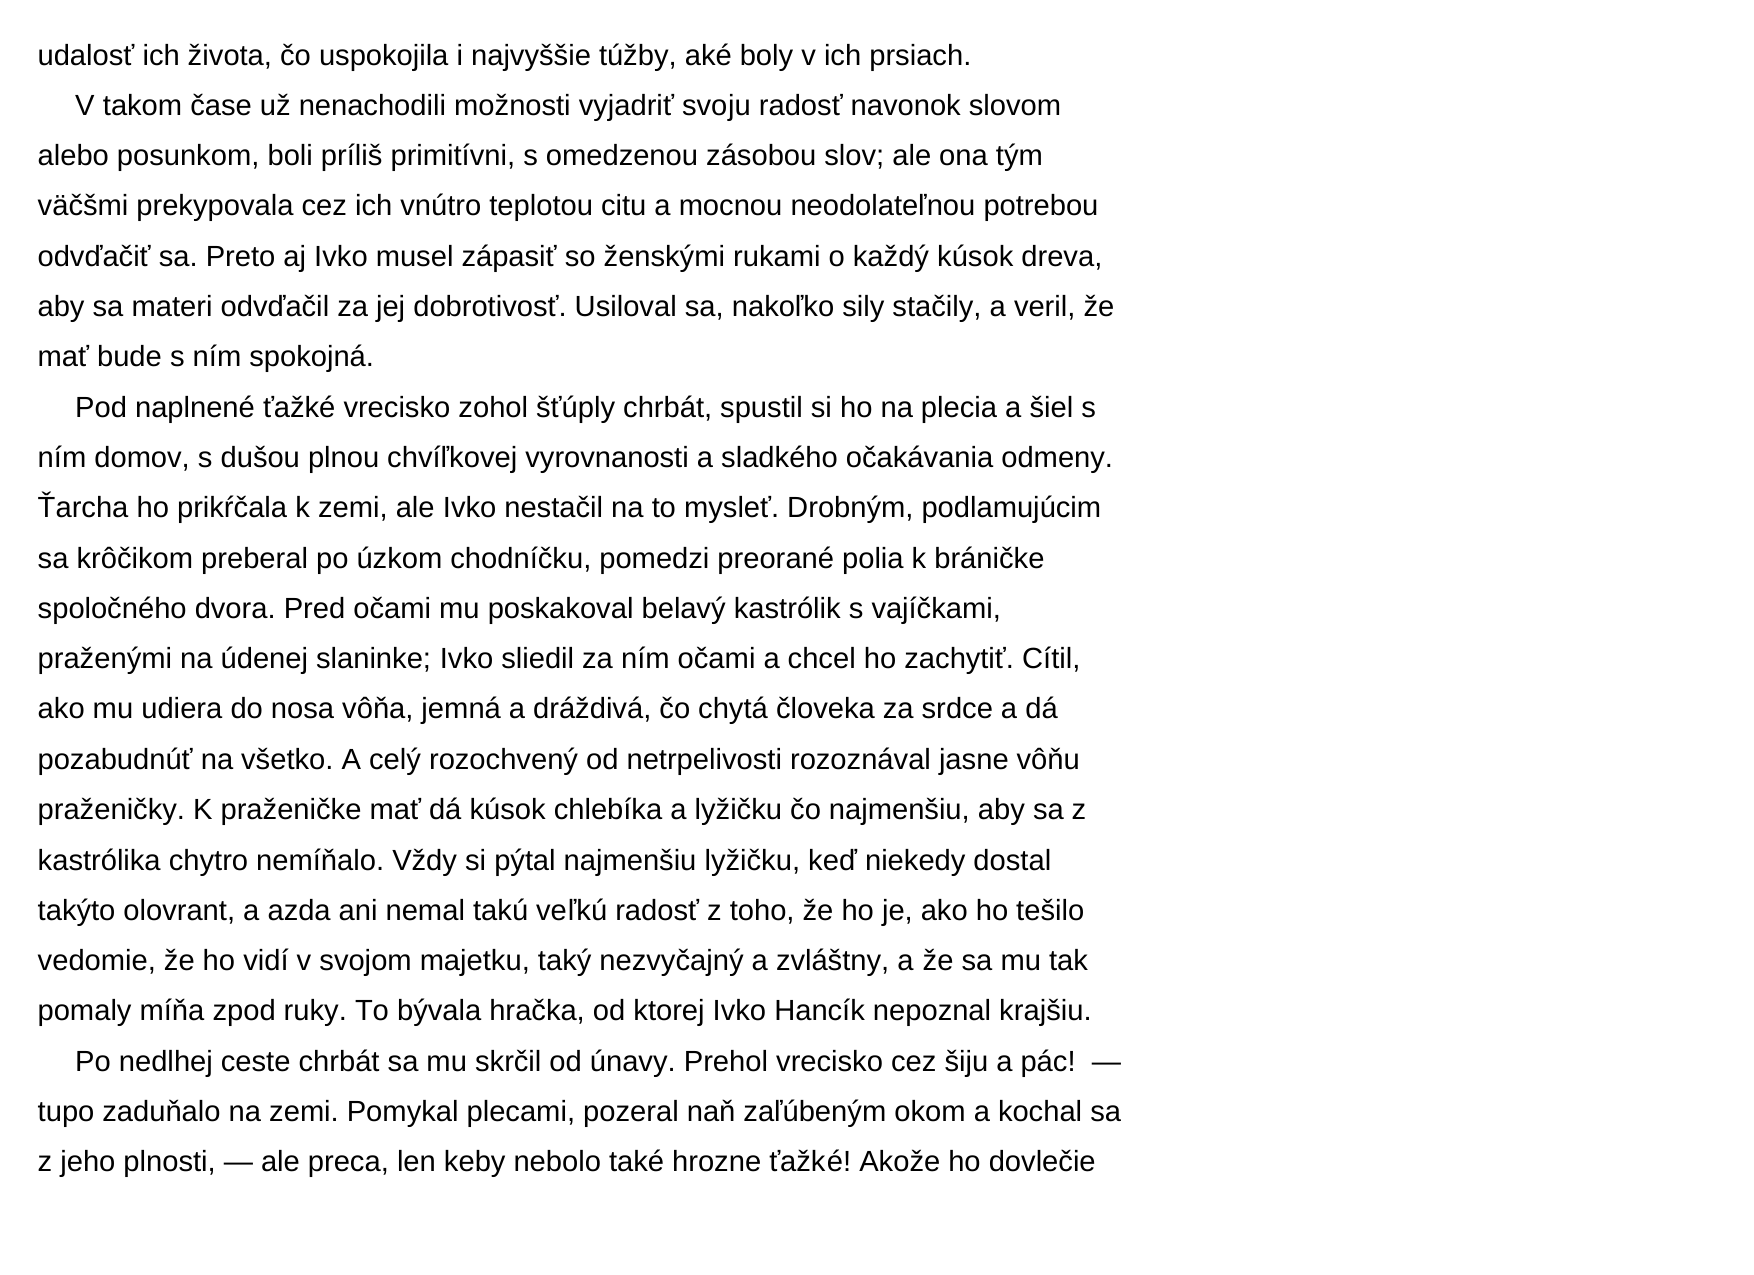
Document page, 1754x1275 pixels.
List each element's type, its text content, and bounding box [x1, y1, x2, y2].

text Pod naplnené ťažké vrecisko zohol šťúply chrbát, spustil si ho na plecia a šiel s ním domov, s dušou plnou chvíľkovej vyrovnanosti a sladkého očakávania odmeny. Ťarcha ho prikŕčala k zemi, ale Ivko nestačil na to mysleť. Drobným, podlamujúcim sa krôčikom preberal po úzkom chodníčku, pomedzi preorané polia k bráničke spoločného dvora. Pred očami mu poskakoval belavý kastrólik s vajíčkami, praženými na údenej slaninke; Ivko sliedil za ním očami a chcel ho zachytiť. Cítil, ako mu udiera do nosa vôňa, jemná a dráždivá, čo chytá človeka za srdce a dá pozabudnúť na všetko. A celý rozochvený od netrpelivosti rozoznával jasne vôňu praženičky. K praženičke mať dá kúsok chlebíka a lyžičku čo najmenšiu, aby sa z kastrólika chytro nemíňalo. Vždy si pýtal najmenšiu lyžičku, keď niekedy dostal takýto olovrant, a azda ani nemal takú veľkú radosť z toho, že ho je, ako ho tešilo vedomie, že ho vidí v svojom majetku, taký nezvyčajný a zvláštny, a že sa mu tak pomaly míňa zpod ruky. To bývala hračka, od ktorej Ivko Hancík nepoznal krajšiu. [37, 390, 1130, 1027]
text Po nedlhej ceste chrbát sa mu skrčil od únavy. Prehol vrecisko cez šiju a pác! — tupo zaduňalo na zemi. Pomykal plecami, pozeral naň zaľúbeným okom a kochal sa z jeho plnosti, — ale preca, len keby nebolo také hrozne ťažké! Akože ho dovlečie [37, 1044, 1130, 1178]
text V takom čase už nenachodili možnosti vyjadriť svoju radosť navonok slovom alebo posunkom, boli príliš primitívni, s omedzenou zásobou slov; ale ona tým väčšmi prekypovala cez ich vnútro teplotou citu a mocnou neodolateľnou potrebou odvďačiť sa. Preto aj Ivko musel zápasiť so ženskými rukami o každý kúsok dreva, aby sa materi odvďačil za jej dobrotivosť. Usiloval sa, nakoľko sily stačily, a veril, že mať bude s ním spokojná. [37, 88, 1130, 373]
text udalosť ich života, čo uspokojila i najvyššie túžby, aké boly v ich prsiach. [37, 37, 1130, 71]
